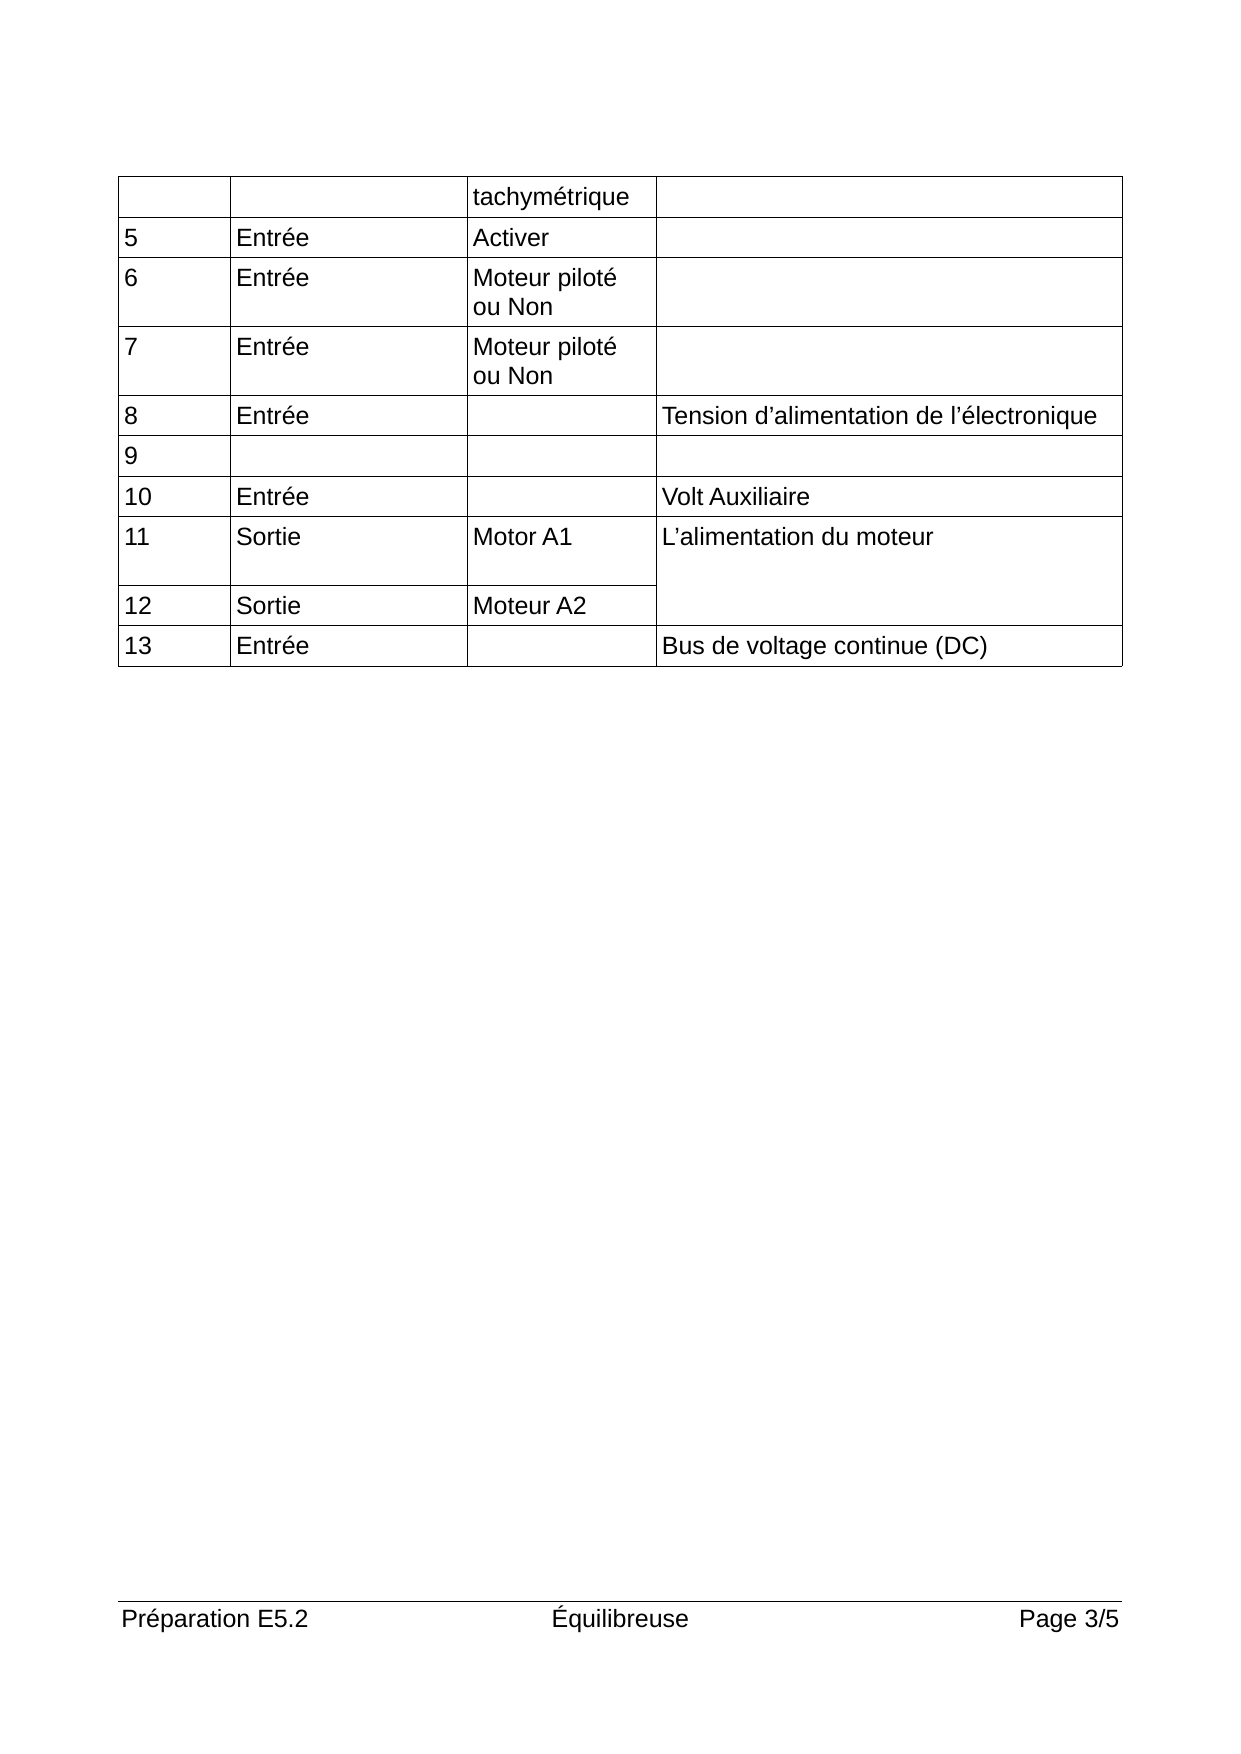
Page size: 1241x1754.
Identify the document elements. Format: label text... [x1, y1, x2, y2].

table_cell [119, 177, 230, 217]
table_cell 9 [119, 436, 230, 476]
table_cell Entrée [231, 477, 467, 516]
table_cell Moteur piloté ou Non [468, 258, 656, 326]
table_cell [468, 477, 656, 516]
table_cell Activer [468, 218, 656, 257]
table_cell Bus de voltage continue (DC) [657, 626, 1122, 666]
table_cell Moteur A2 [468, 586, 656, 625]
table_cell [468, 396, 656, 435]
table_cell Sortie [231, 517, 467, 585]
table_cell Entrée [231, 218, 467, 257]
table_cell 6 [119, 258, 230, 326]
table_cell 5 [119, 218, 230, 257]
table_cell [231, 436, 467, 476]
table_cell [657, 436, 1122, 476]
table_cell 13 [119, 626, 230, 666]
table_cell Moteur piloté ou Non [468, 327, 656, 395]
table_cell L’alimentation du moteur [657, 517, 1122, 625]
table_cell 11 [119, 517, 230, 585]
table_cell tachymétrique [468, 177, 656, 217]
table_cell [468, 436, 656, 476]
table_cell Entrée [231, 327, 467, 395]
table_cell [657, 218, 1122, 257]
table_cell 7 [119, 327, 230, 395]
table_cell Sortie [231, 586, 467, 625]
table_cell 12 [119, 586, 230, 625]
table_cell [657, 258, 1122, 326]
table_cell Entrée [231, 626, 467, 666]
table_cell [231, 177, 467, 217]
table_cell Entrée [231, 258, 467, 326]
table_cell Motor A1 [468, 517, 656, 585]
table_cell [657, 327, 1122, 395]
table_cell Volt Auxiliaire [657, 477, 1122, 516]
table_cell 10 [119, 477, 230, 516]
table_cell 8 [119, 396, 230, 435]
table_cell Entrée [231, 396, 467, 435]
table_cell Tension d’alimentation de l’électronique [657, 396, 1122, 435]
table_cell [468, 626, 656, 666]
